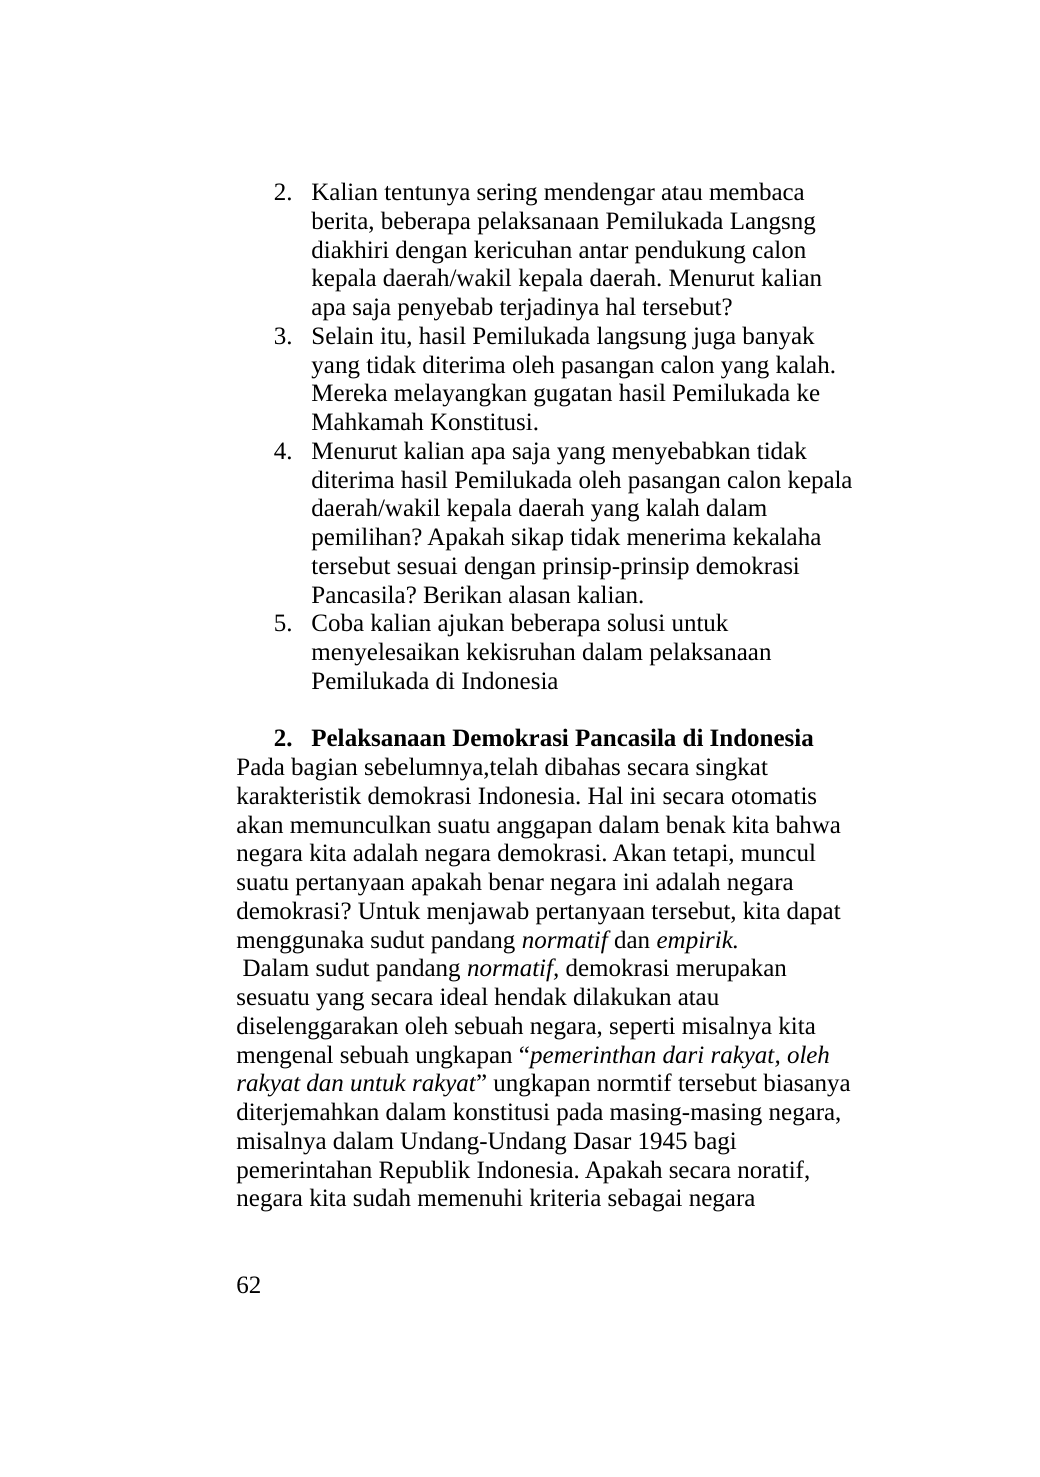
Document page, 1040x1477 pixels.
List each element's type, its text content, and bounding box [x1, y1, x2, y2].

text Pada bagian sebelumnya,telah dibahas secara singkat karakteristik demokrasi Indonesia. Hal ini secara otomatis akan memunculkan suatu anggapan dalam benak kita bahwa negara kita adalah negara demokrasi. Akan tetapi, muncul suatu pertanyaan apakah benar negara ini adalah negara demokrasi? Untuk menjawab pertanyaan tersebut, kita dapat menggunaka sudut pandang normatif dan empirik. [236, 752, 862, 953]
list Coba kalian ajukan beberapa solusi untuk menyelesaikan kekisruhan dalam pelaksanaan Pemilukada di Indonesia [274, 608, 862, 695]
list Selain itu, hasil Pemilukada langsung juga banyak yang tidak diterima oleh pasangan calon yang kalah. Mereka melayangkan gugatan hasil Pemilukada ke Mahkamah Konstitusi. [274, 321, 862, 436]
text Dalam sudut pandang normatif, demokrasi merupakan sesuatu yang secara ideal hendak dilakukan atau diselenggarakan oleh sebuah negara, seperti misalnya kita mengenal sebuah ungkapan “pemerinthan dari rakyat, oleh rakyat dan untuk rakyat” ungkapan normtif tersebut biasanya diterjemahkan dalam konstitusi pada masing-masing negara, misalnya dalam Undang-Undang Dasar 1945 bagi pemerintahan Republik Indonesia. Apakah secara noratif, negara kita sudah memenuhi kriteria sebagai negara [236, 953, 862, 1212]
list Kalian tentunya sering mendengar atau membaca berita, beberapa pelaksanaan Pemilukada Langsng diakhiri dengan kericuhan antar pendukung calon kepala daerah/wakil kepala daerah. Menurut kalian apa saja penyebab terjadinya hal tersebut? [274, 177, 862, 321]
text 2. Pelaksanaan Demokrasi Pancasila di Indonesia [236, 723, 862, 752]
list Menurut kalian apa saja yang menyebabkan tidak diterima hasil Pemilukada oleh pasangan calon kepala daerah/wakil kepala daerah yang kalah dalam pemilihan? Apakah sikap tidak menerima kekalaha tersebut sesuai dengan prinsip-prinsip demokrasi Pancasila? Berikan alasan kalian. [274, 436, 862, 608]
